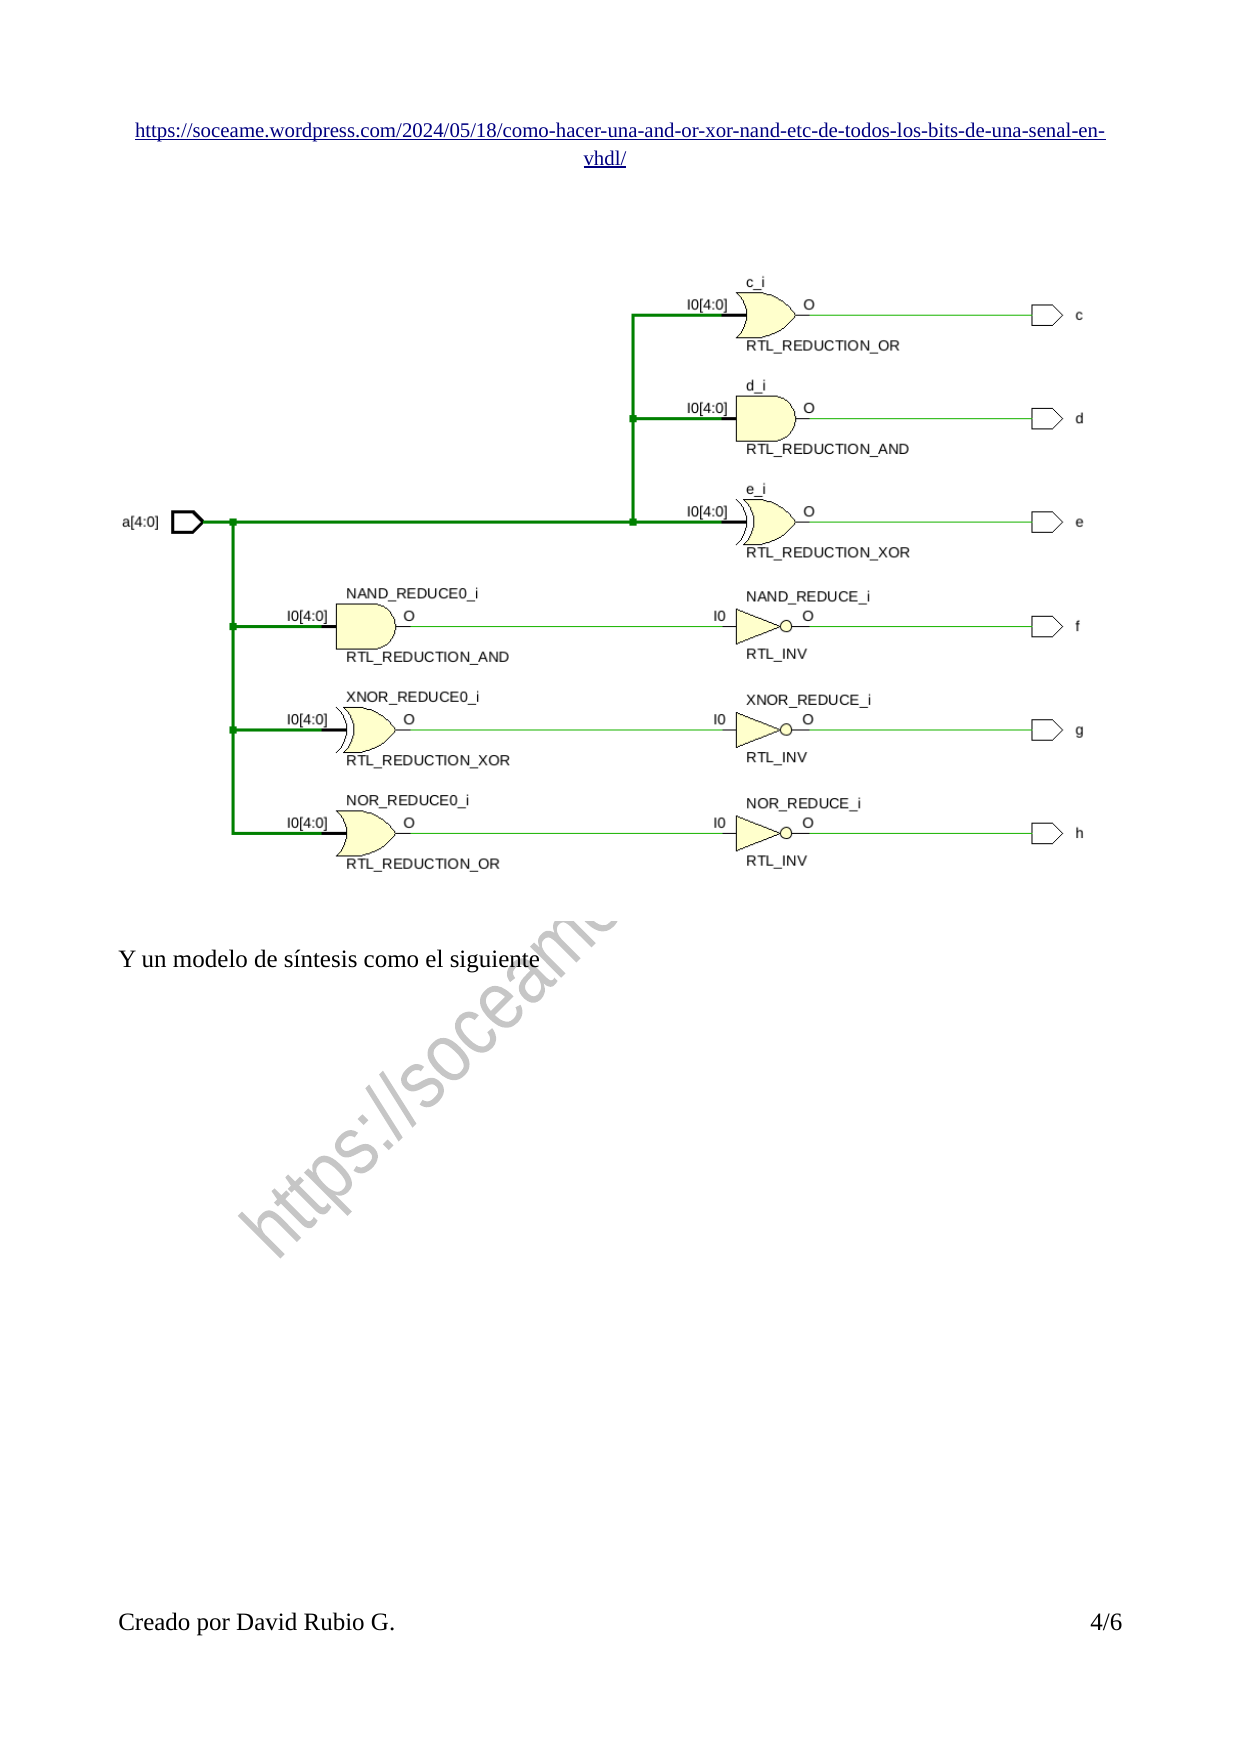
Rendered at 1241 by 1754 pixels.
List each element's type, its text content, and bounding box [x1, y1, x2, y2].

picture [118, 199, 1099, 921]
text Y un modelo de síntesis como el siguiente [118, 944, 555, 973]
text [542, 944, 1122, 973]
